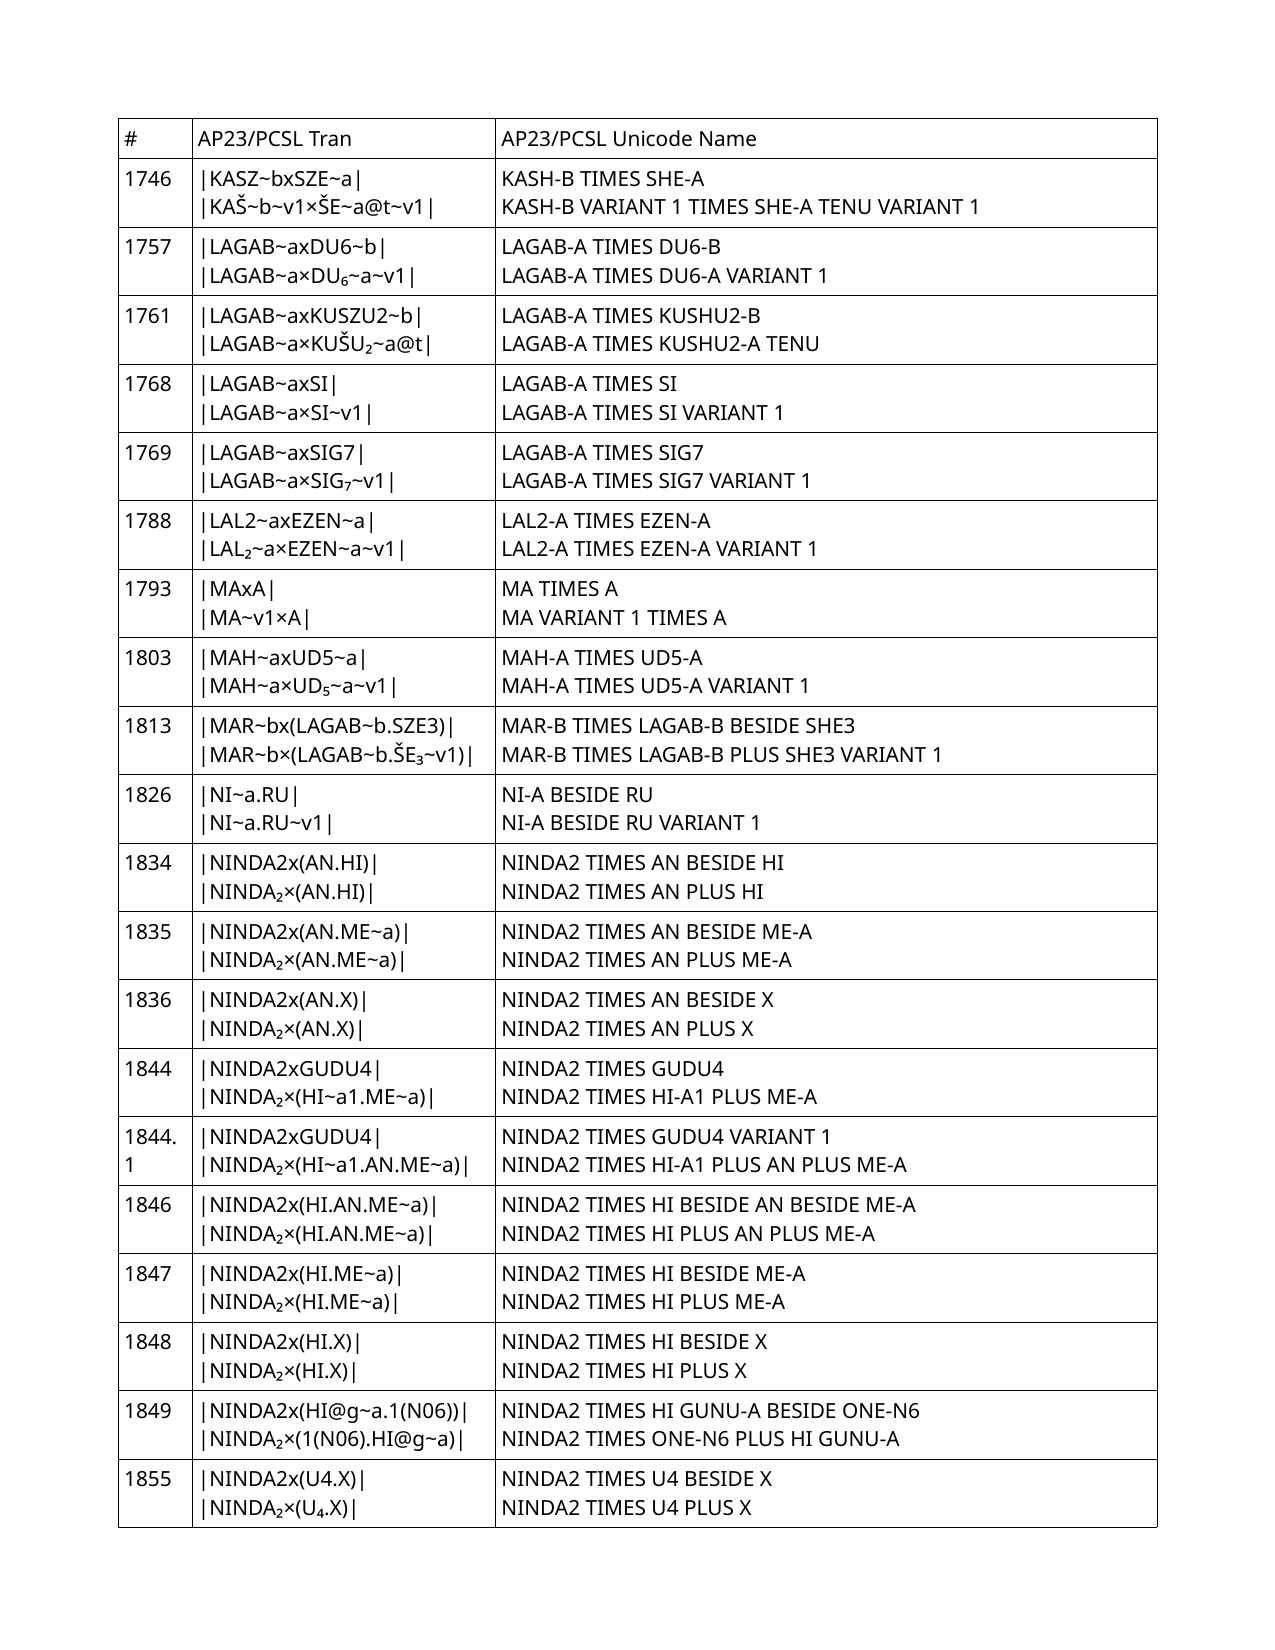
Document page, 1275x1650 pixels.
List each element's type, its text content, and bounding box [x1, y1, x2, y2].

table_cell 1834 [119, 844, 192, 911]
table_cell NINDA2 TIMES HI GUNU-A BESIDE ONE-N6 NINDA2 TIMES ONE-N6 PLUS HI GUNU-A [496, 1391, 1157, 1458]
table_header # [119, 119, 192, 158]
table_cell NI-A BESIDE RU NI-A BESIDE RU VARIANT 1 [496, 775, 1157, 842]
table_cell |NINDA2x(AN.HI)| |NINDA₂×(AN.HI)| [193, 844, 495, 911]
table_cell NINDA2 TIMES GUDU4 NINDA2 TIMES HI-A1 PLUS ME-A [496, 1049, 1157, 1116]
table_cell |KASZ~bxSZE~a| |KAŠ~b~v1×ŠE~a@t~v1| [193, 159, 495, 227]
table_cell |LAGAB~axSIG7| |LAGAB~a×SIG₇~v1| [193, 433, 495, 500]
table_cell |NINDA2xGUDU4| |NINDA₂×(HI~a1.AN.ME~a)| [193, 1117, 495, 1185]
table_cell 1855 [119, 1460, 192, 1527]
table_cell 1769 [119, 433, 192, 500]
table_cell MA TIMES A MA VARIANT 1 TIMES A [496, 570, 1157, 637]
table_cell |NINDA2xGUDU4| |NINDA₂×(HI~a1.ME~a)| [193, 1049, 495, 1116]
table_cell NINDA2 TIMES HI BESIDE X NINDA2 TIMES HI PLUS X [496, 1323, 1157, 1390]
table_cell NINDA2 TIMES U4 BESIDE X NINDA2 TIMES U4 PLUS X [496, 1460, 1157, 1527]
table_cell |LAL2~axEZEN~a| |LAL₂~a×EZEN~a~v1| [193, 501, 495, 569]
table_cell NINDA2 TIMES AN BESIDE X NINDA2 TIMES AN PLUS X [496, 980, 1157, 1048]
table_cell |MAR~bx(LAGAB~b.SZE3)| |MAR~b×(LAGAB~b.ŠE₃~v1)| [193, 707, 495, 774]
table_cell 1757 [119, 228, 192, 295]
table_cell |NINDA2x(HI.AN.ME~a)| |NINDA₂×(HI.AN.ME~a)| [193, 1186, 495, 1253]
table_cell |NINDA2x(HI.ME~a)| |NINDA₂×(HI.ME~a)| [193, 1254, 495, 1322]
table_cell |NI~a.RU| |NI~a.RU~v1| [193, 775, 495, 842]
table_cell LAGAB-A TIMES KUSHU2-B LAGAB-A TIMES KUSHU2-A TENU [496, 296, 1157, 363]
table_cell 1835 [119, 912, 192, 979]
table_cell |NINDA2x(U4.X)| |NINDA₂×(U₄.X)| [193, 1460, 495, 1527]
table_cell 1849 [119, 1391, 192, 1458]
table_cell 1844.1 [119, 1117, 192, 1185]
table_cell 1836 [119, 980, 192, 1048]
table_cell 1846 [119, 1186, 192, 1253]
table_header AP23/PCSL Tran [193, 119, 495, 158]
table_cell KASH-B TIMES SHE-A KASH-B VARIANT 1 TIMES SHE-A TENU VARIANT 1 [496, 159, 1157, 227]
table_cell |NINDA2x(AN.X)| |NINDA₂×(AN.X)| [193, 980, 495, 1048]
table_cell |MAH~axUD5~a| |MAH~a×UD₅~a~v1| [193, 638, 495, 706]
table_cell 1768 [119, 365, 192, 432]
table_cell |LAGAB~axKUSZU2~b| |LAGAB~a×KUŠU₂~a@t| [193, 296, 495, 363]
table_cell LAGAB-A TIMES SI LAGAB-A TIMES SI VARIANT 1 [496, 365, 1157, 432]
table_cell |LAGAB~axSI| |LAGAB~a×SI~v1| [193, 365, 495, 432]
table_cell |NINDA2x(HI@g~a.1(N06))| |NINDA₂×(1(N06).HI@g~a)| [193, 1391, 495, 1458]
table_cell MAR-B TIMES LAGAB-B BESIDE SHE3 MAR-B TIMES LAGAB-B PLUS SHE3 VARIANT 1 [496, 707, 1157, 774]
table_cell NINDA2 TIMES AN BESIDE HI NINDA2 TIMES AN PLUS HI [496, 844, 1157, 911]
table_cell 1746 [119, 159, 192, 227]
table_cell 1813 [119, 707, 192, 774]
table_cell NINDA2 TIMES AN BESIDE ME-A NINDA2 TIMES AN PLUS ME-A [496, 912, 1157, 979]
table_header AP23/PCSL Unicode Name [496, 119, 1157, 158]
table_cell LAGAB-A TIMES SIG7 LAGAB-A TIMES SIG7 VARIANT 1 [496, 433, 1157, 500]
table_cell MAH-A TIMES UD5-A MAH-A TIMES UD5-A VARIANT 1 [496, 638, 1157, 706]
table_cell 1844 [119, 1049, 192, 1116]
table_cell 1788 [119, 501, 192, 569]
table_cell LAL2-A TIMES EZEN-A LAL2-A TIMES EZEN-A VARIANT 1 [496, 501, 1157, 569]
table_cell NINDA2 TIMES HI BESIDE AN BESIDE ME-A NINDA2 TIMES HI PLUS AN PLUS ME-A [496, 1186, 1157, 1253]
table_cell 1793 [119, 570, 192, 637]
table_cell NINDA2 TIMES HI BESIDE ME-A NINDA2 TIMES HI PLUS ME-A [496, 1254, 1157, 1322]
table_cell 1848 [119, 1323, 192, 1390]
table_cell |NINDA2x(AN.ME~a)| |NINDA₂×(AN.ME~a)| [193, 912, 495, 979]
table_cell 1847 [119, 1254, 192, 1322]
table_cell NINDA2 TIMES GUDU4 VARIANT 1 NINDA2 TIMES HI-A1 PLUS AN PLUS ME-A [496, 1117, 1157, 1185]
table_cell 1761 [119, 296, 192, 363]
table_cell LAGAB-A TIMES DU6-B LAGAB-A TIMES DU6-A VARIANT 1 [496, 228, 1157, 295]
table_cell 1826 [119, 775, 192, 842]
table_cell |MAxA| |MA~v1×A| [193, 570, 495, 637]
table_cell 1803 [119, 638, 192, 706]
table_cell |NINDA2x(HI.X)| |NINDA₂×(HI.X)| [193, 1323, 495, 1390]
table_cell |LAGAB~axDU6~b| |LAGAB~a×DU₆~a~v1| [193, 228, 495, 295]
